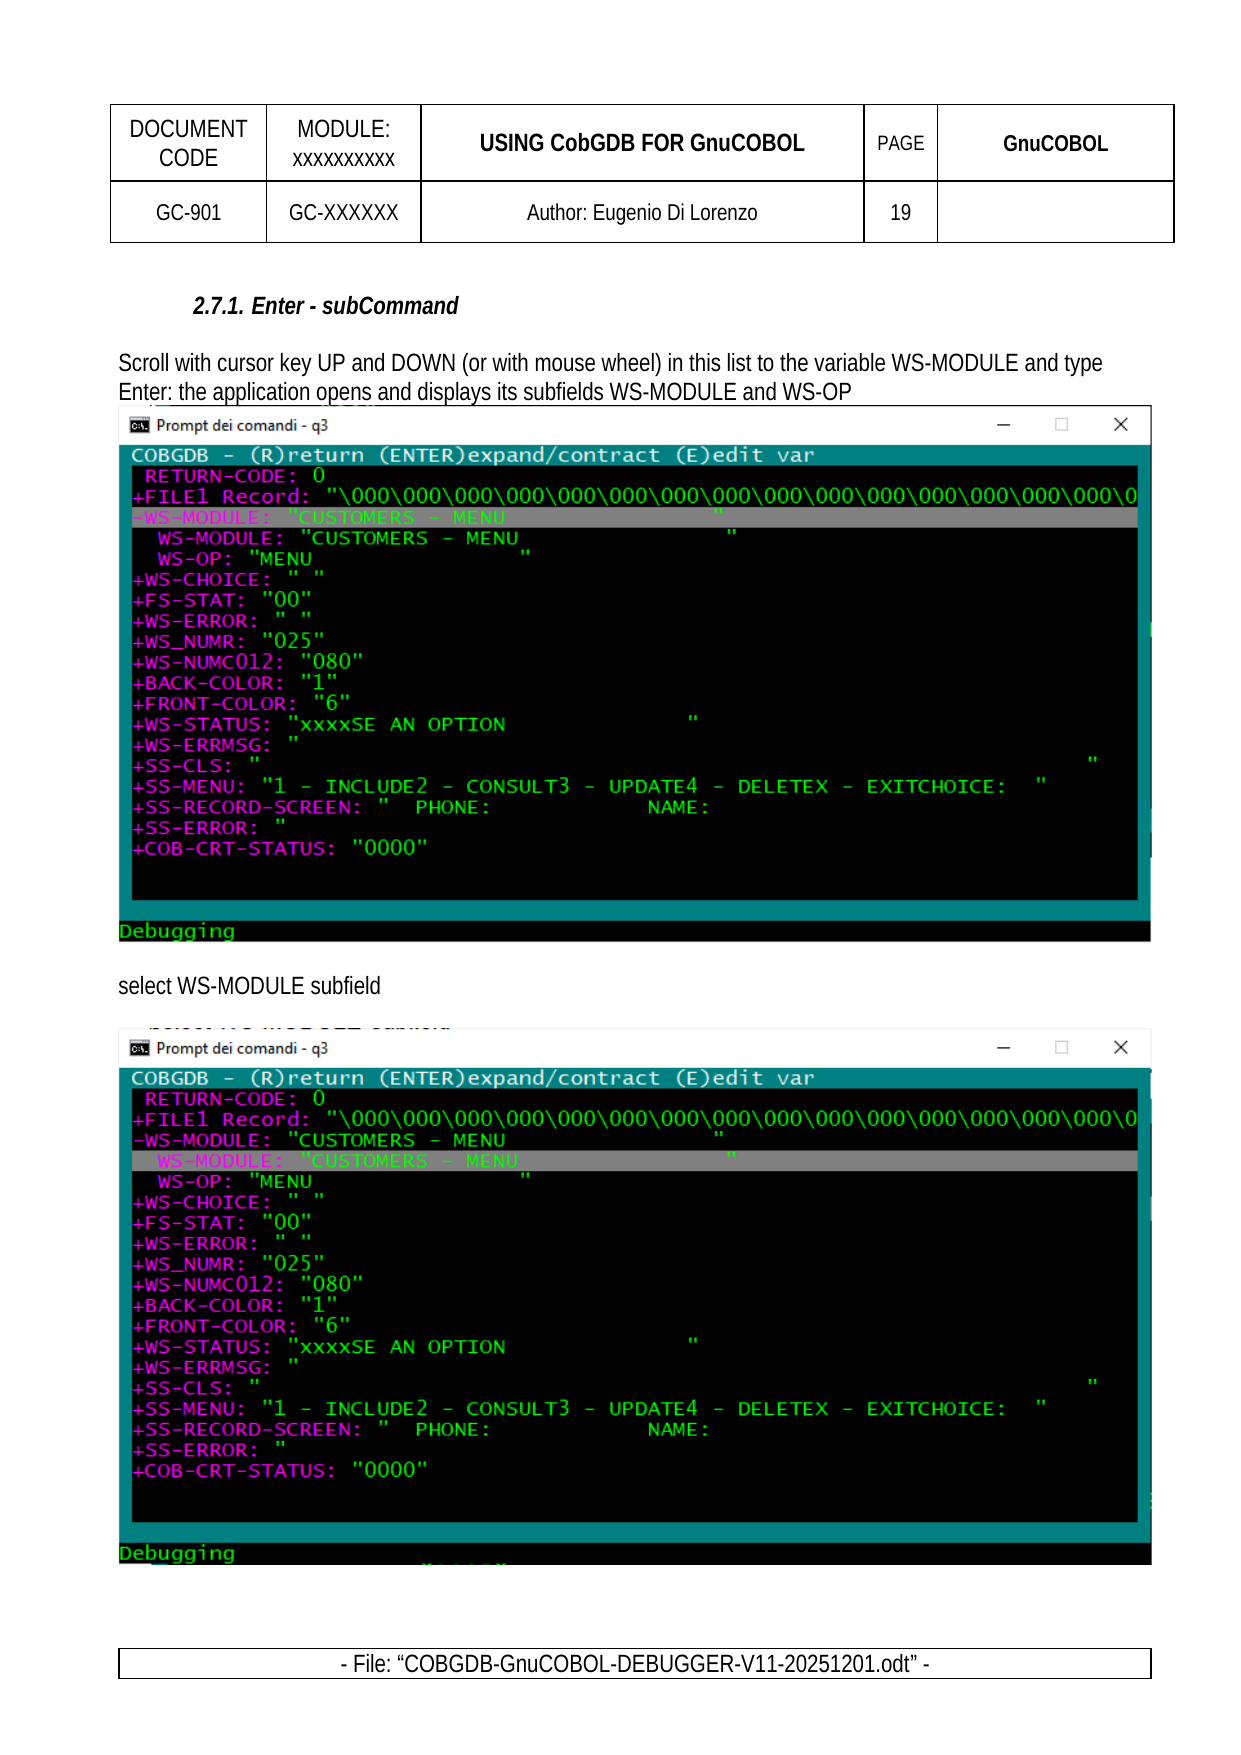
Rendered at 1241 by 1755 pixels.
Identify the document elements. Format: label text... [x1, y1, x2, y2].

text select WS-MODULE subfield [118, 971, 1152, 999]
text Enter: the application opens and displays its subfields WS-MODULE and WS-OP [118, 377, 1152, 405]
picture [118, 1028, 1152, 1565]
text Scroll with cursor key UP and DOWN (or with mouse wheel) in this list to the variable WS-MODULE and type [118, 348, 1152, 377]
picture [118, 405, 1152, 943]
subtitle Enter - subCommand [193, 291, 1152, 319]
